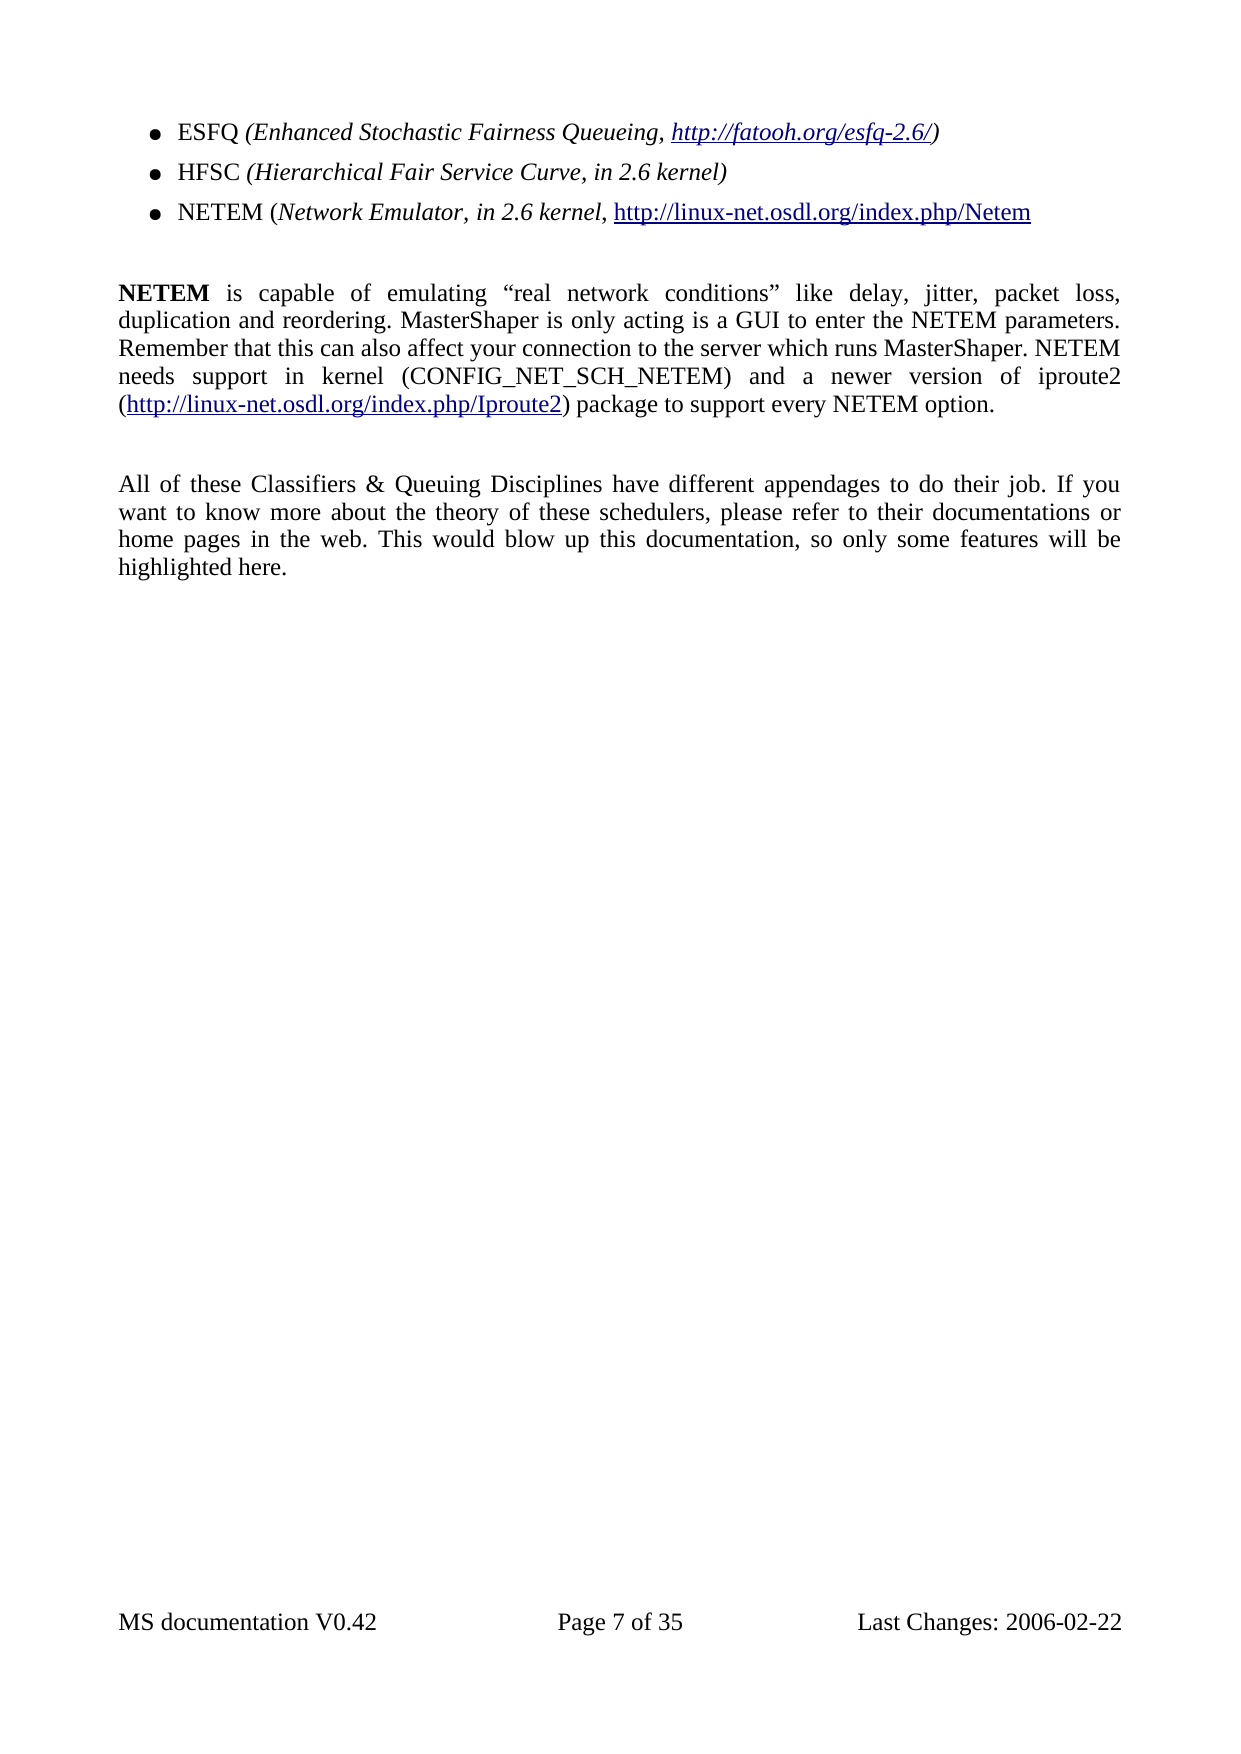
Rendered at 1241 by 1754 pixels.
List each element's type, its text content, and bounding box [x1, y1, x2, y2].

list ESFQ (Enhanced Stochastic Fairness Queueing, http://fatooh.org/esfq-2.6/) [148, 118, 1122, 146]
list HFSC (Hierarchical Fair Service Curve, in 2.6 kernel) [148, 158, 1122, 186]
list NETEM (Network Emulator, in 2.6 kernel, http://linux-net.osdl.org/index.php/Netem [148, 198, 1122, 226]
text NETEM is capable of emulating “real network conditions” like delay, jitter, packet loss, duplication and reordering. MasterShaper is only acting is a GUI to enter the NETEM parameters. Remember that this can also affect your connection to the server which runs MasterShaper. NETEM needs support in kernel (CONFIG_NET_SCH_NETEM) and a newer version of iproute2 (http://linux-net.osdl.org/index.php/Iproute2) package to support every NETEM option. [118, 279, 1122, 417]
text All of these Classifiers & Queuing Disciplines have different appendages to do their job. If you want to know more about the theory of these schedulers, please refer to their documentations or home pages in the web. This would blow up this documentation, so only some features will be highlighted here. [118, 470, 1122, 581]
